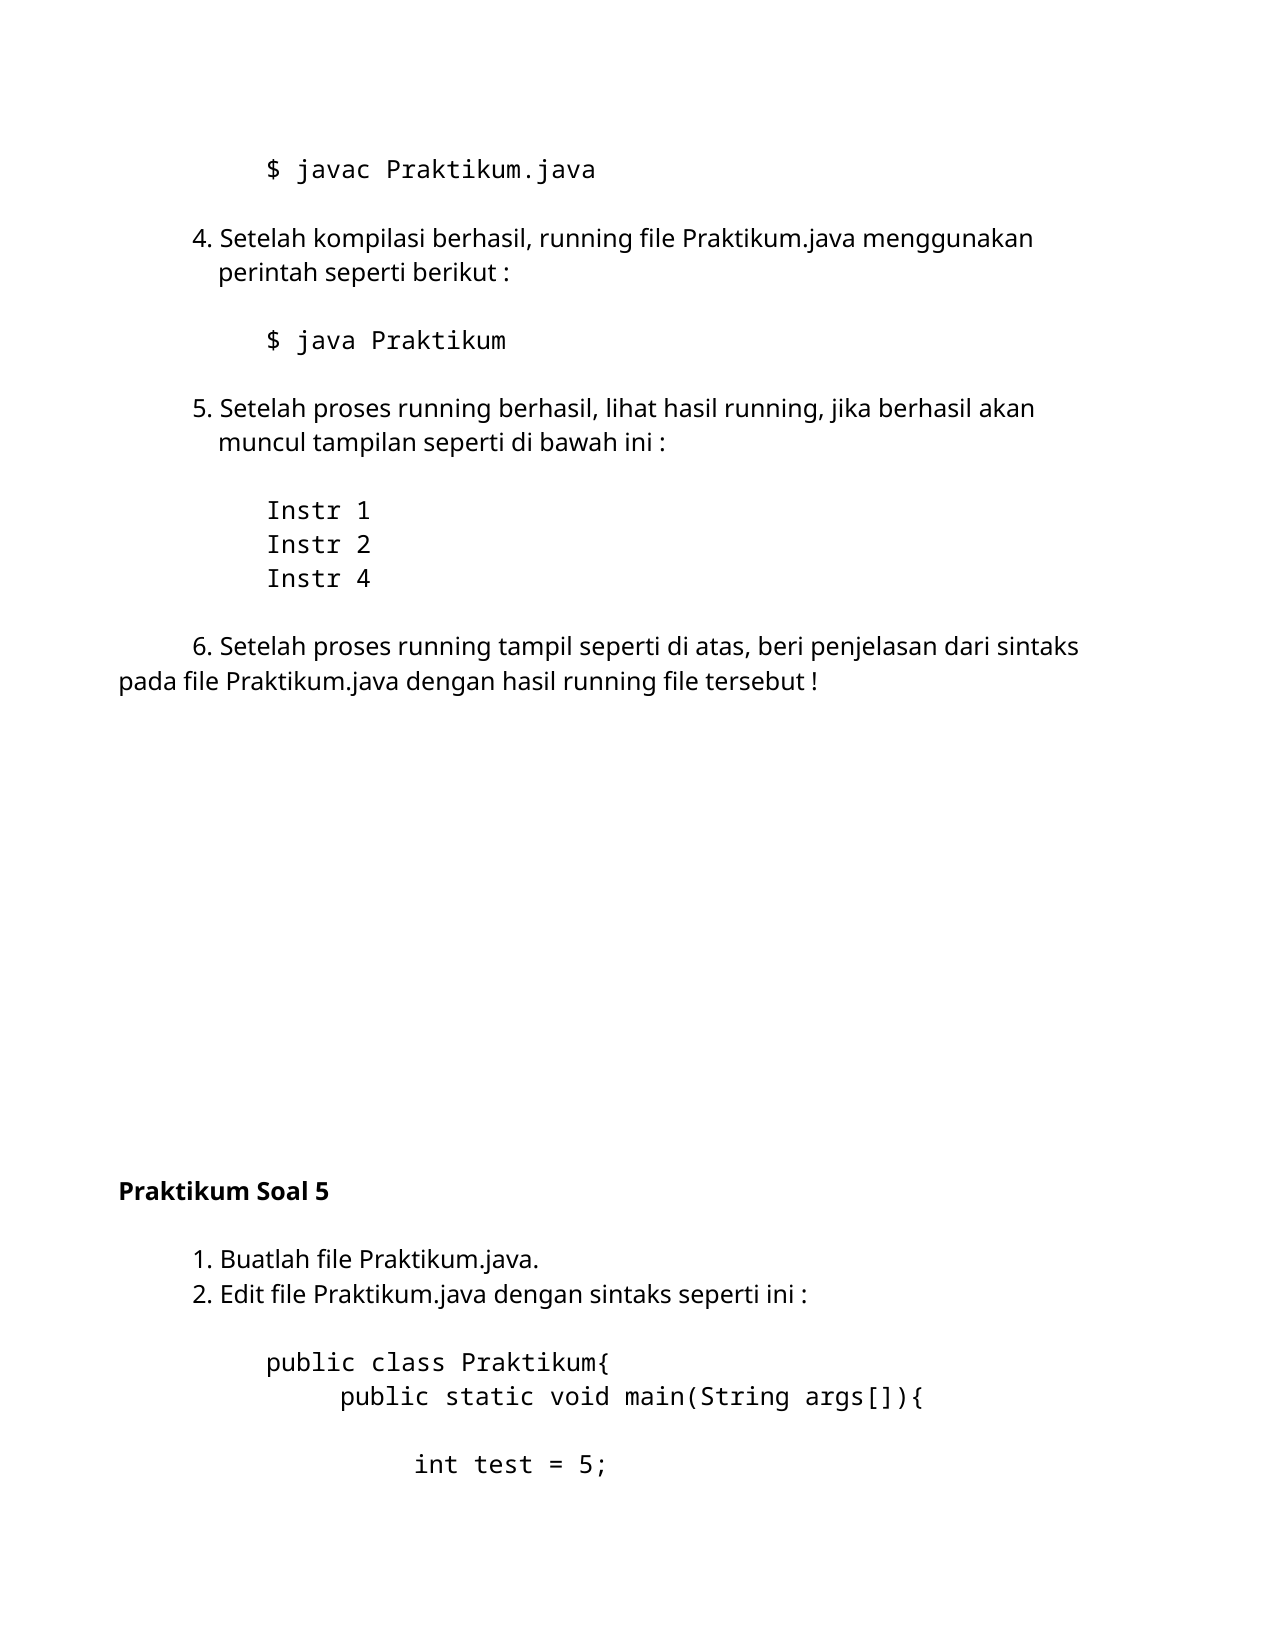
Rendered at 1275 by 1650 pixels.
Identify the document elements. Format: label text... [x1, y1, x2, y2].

text muncul tampilan seperti di bawah ini : Instr 1 [118, 425, 1157, 527]
text 5. Setelah proses running berhasil, lihat hasil running, jika berhasil akan [118, 391, 1157, 425]
text Praktikum Soal 5 [118, 1174, 1157, 1208]
text int test = 5; [118, 1447, 1157, 1481]
text Instr 2 Instr 4 [118, 527, 1157, 595]
text public static void main(String args[]){ [118, 1378, 1157, 1412]
text 1. Buatlah file Praktikum.java. [118, 1242, 1157, 1276]
text perintah seperti berikut : $ java Praktikum [118, 254, 1157, 391]
text 2. Edit file Praktikum.java dengan sintaks seperti ini : public class Praktikum{ [118, 1276, 1157, 1378]
text 6. Setelah proses running tampil seperti di atas, beri penjelasan dari sintaks pada file Praktikum.java dengan hasil running file tersebut ! [118, 595, 1157, 1174]
text $ javac Praktikum.java 4. Setelah kompilasi berhasil, running file Praktikum.java menggunakan [118, 118, 1157, 254]
